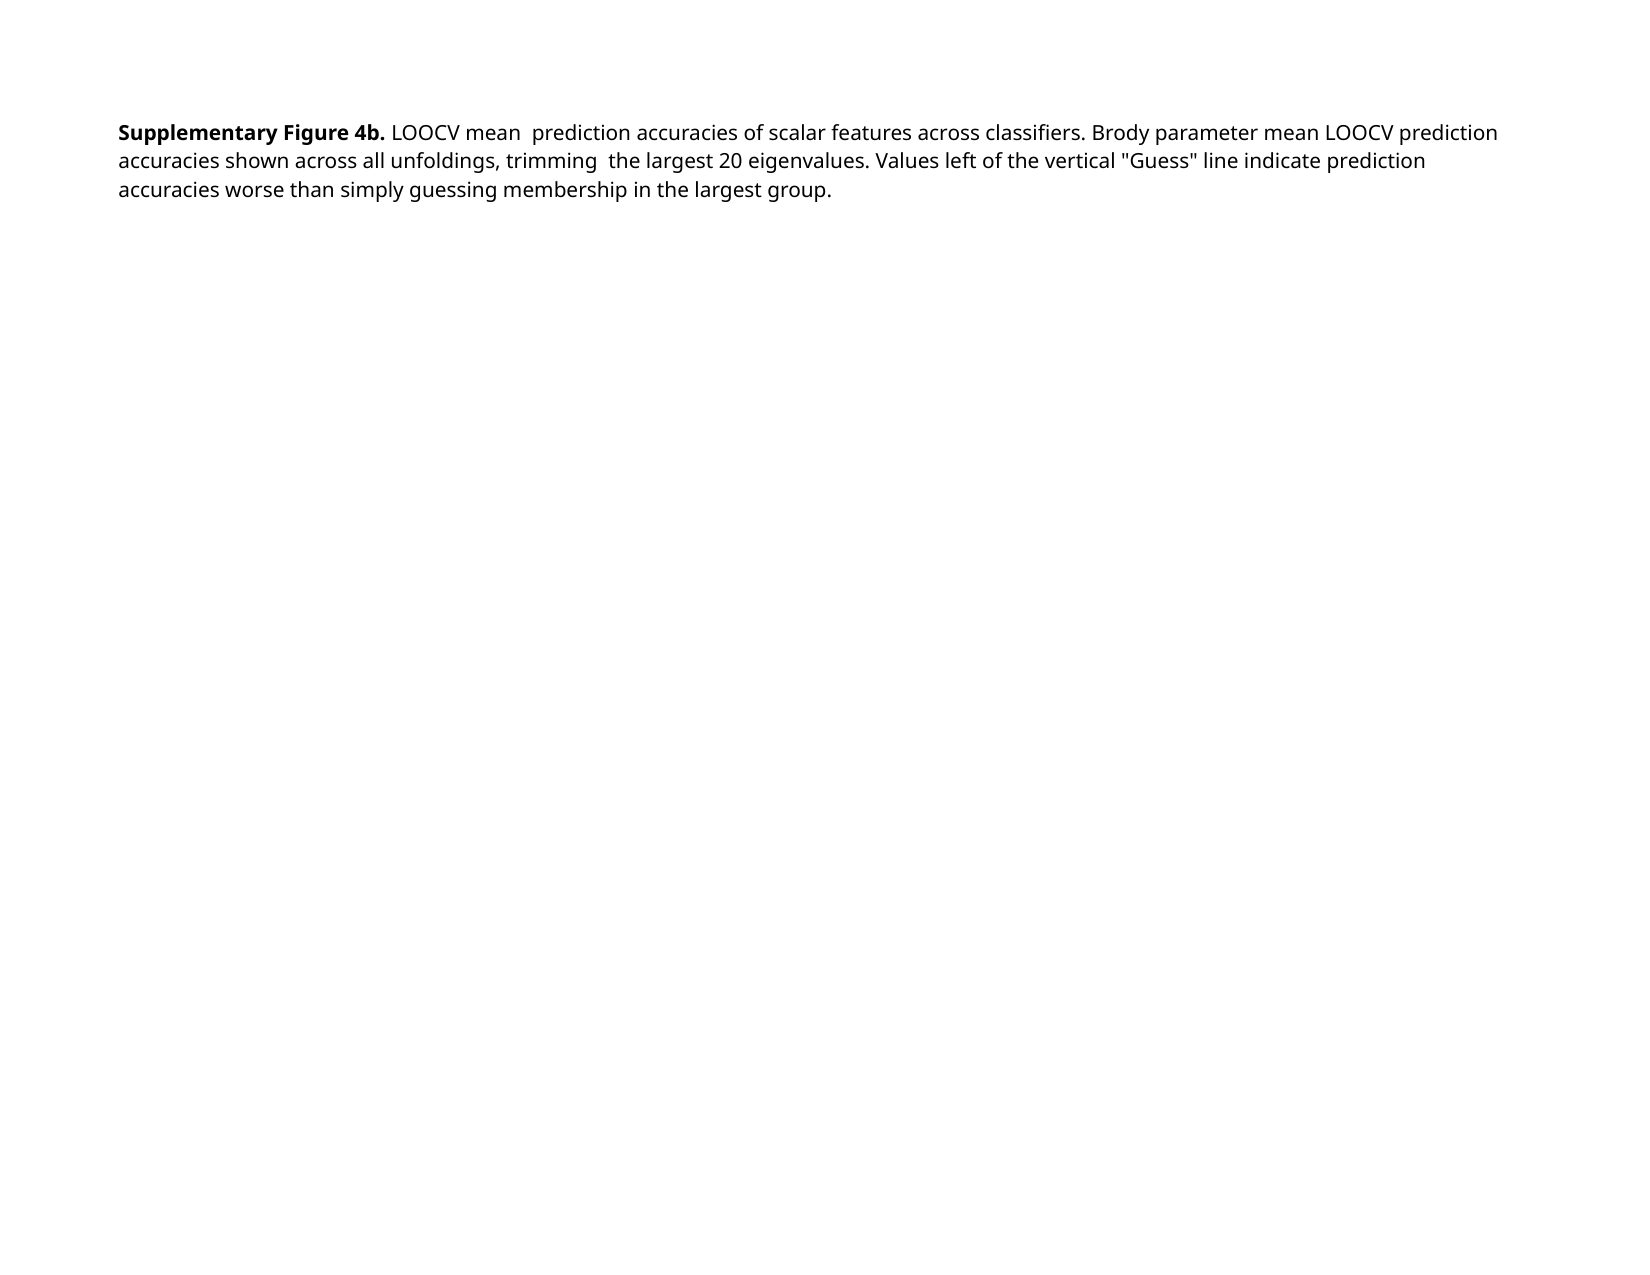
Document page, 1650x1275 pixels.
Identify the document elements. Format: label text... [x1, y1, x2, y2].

text Supplementary Figure 4b. LOOCV mean prediction accuracies of scalar features across classifiers. Brody parameter mean LOOCV prediction accuracies shown across all unfoldings, trimming the largest 20 eigenvalues. Values left of the vertical "Guess" line indicate prediction accuracies worse than simply guessing membership in the largest group. [118, 118, 1532, 203]
